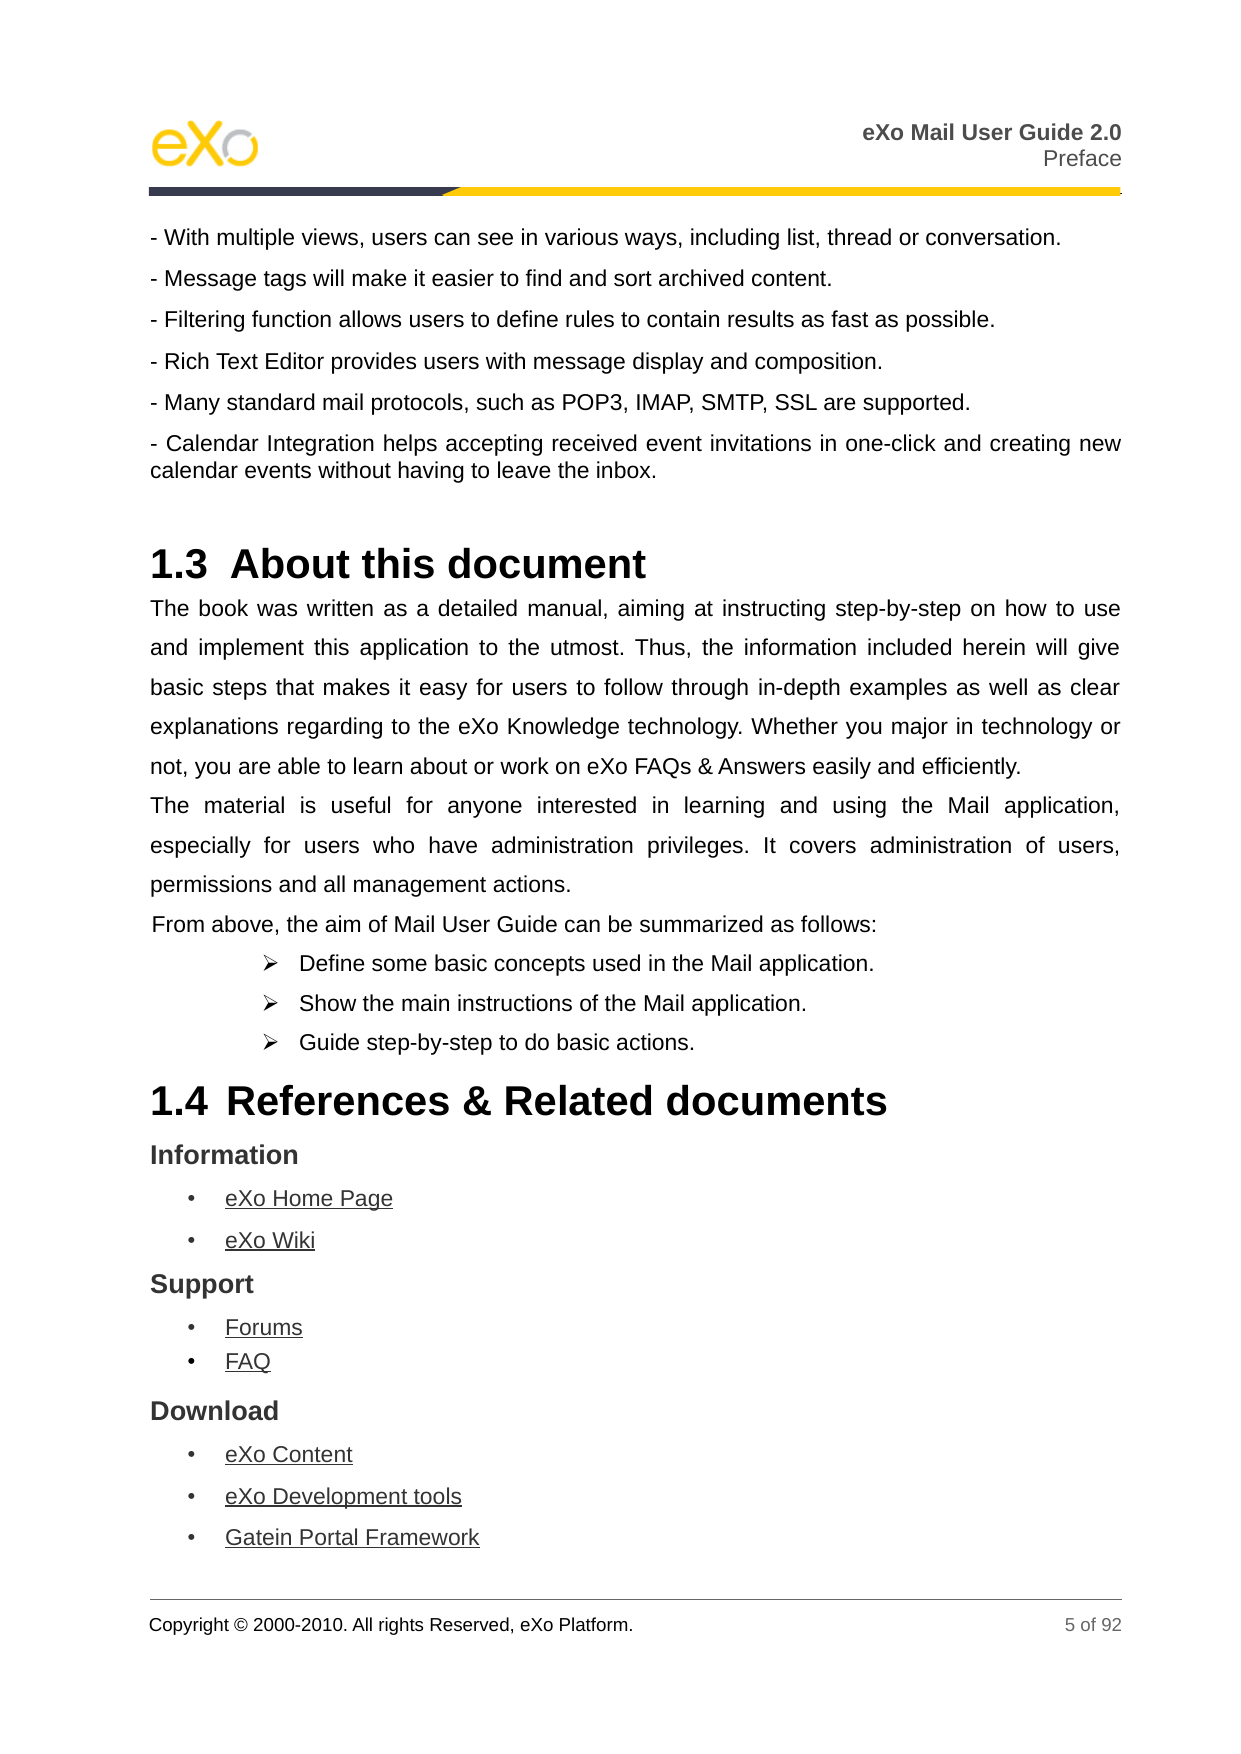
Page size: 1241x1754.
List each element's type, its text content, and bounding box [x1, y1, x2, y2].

list From above, the aim of Mail User Guide can be summarized as follows: [114, 911, 1122, 937]
text Download [150, 1395, 1122, 1426]
text - Filtering function allows users to define rules to contain results as fast as possible. [150, 306, 1122, 333]
text - Message tags will make it easier to find and sort archived content. [150, 265, 1122, 291]
text - Rich Text Editor provides users with message display and composition. [150, 348, 1122, 374]
list eXo Wiki [187, 1227, 1122, 1253]
list Forums [187, 1314, 1122, 1341]
list Show the main instructions of the Mail application. [261, 989, 1122, 1016]
picture [152, 120, 259, 167]
text The material is useful for anyone interested in learning and using the Mail application, especially for users who have administration privileges. It covers administration of users, permissions and all management actions. [150, 792, 1122, 897]
list eXo Content [187, 1441, 1122, 1468]
list eXo Development tools [187, 1483, 1122, 1509]
list FAQ [187, 1348, 1122, 1374]
list Gatein Portal Framework [187, 1524, 1122, 1550]
list eXo Home Page [187, 1185, 1122, 1212]
list Define some basic concepts used in the Mail application. [261, 950, 1122, 976]
text - Many standard mail protocols, such as POP3, IMAP, SMTP, SSL are supported. [150, 389, 1122, 415]
text The book was written as a detailed manual, aiming at instructing step-by-step on how to use and implement this application to the utmost. Thus, the information included herein will give basic steps that makes it easy for users to follow through in-depth examples as well as clear explanations regarding to the eXo Knowledge technology. Whether you major in technology or not, you are able to learn about or work on eXo FAQs & Answers easily and efficiently. [150, 595, 1122, 779]
text - Calendar Integration helps accepting received event invitations in one-click and creating new calendar events without having to leave the inbox. [150, 430, 1122, 483]
text Information [150, 1139, 1122, 1170]
subtitle About this document [150, 539, 1122, 587]
subtitle References & Related documents [150, 1076, 1122, 1124]
picture [148, 187, 1121, 196]
list Guide step-by-step to do basic actions. [261, 1029, 1122, 1055]
text Support [150, 1268, 1122, 1299]
text - With multiple views, users can see in various ways, including list, thread or conversation. [150, 223, 1122, 250]
